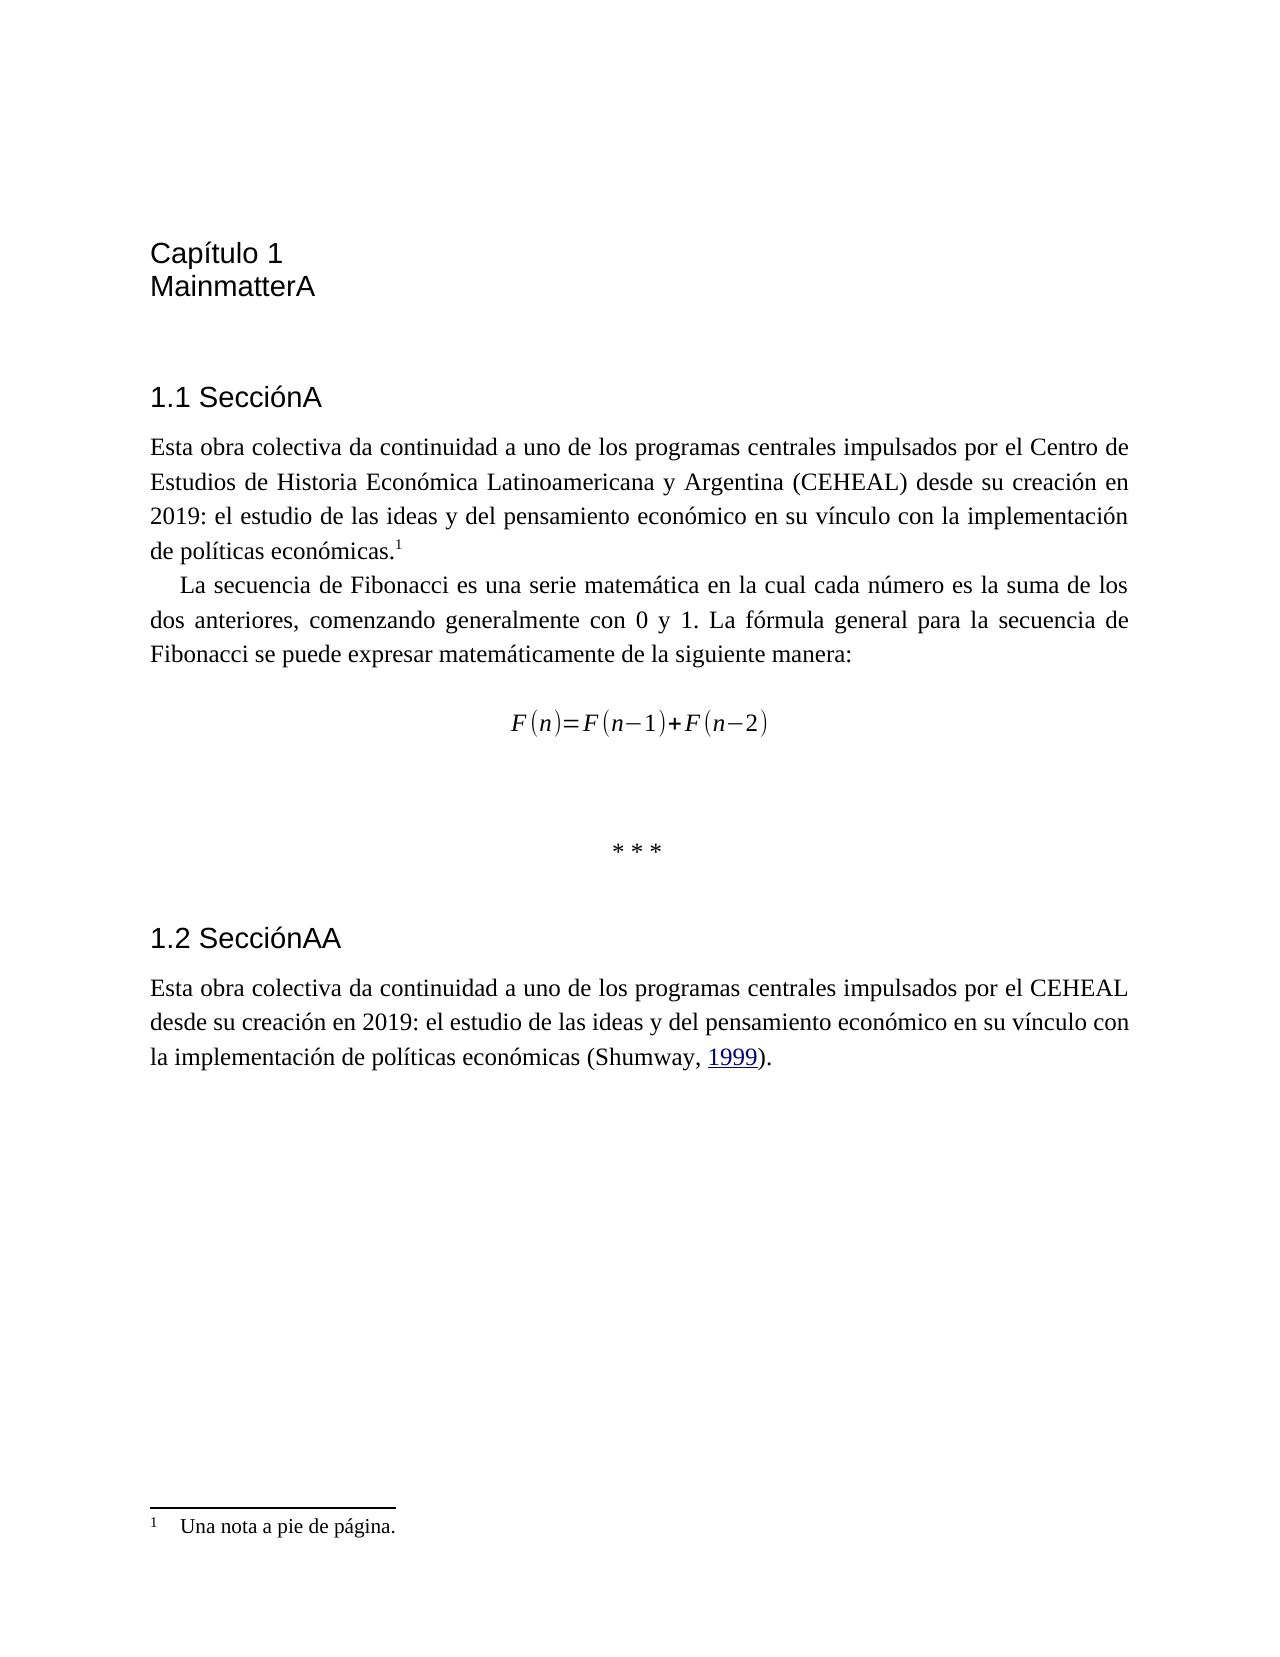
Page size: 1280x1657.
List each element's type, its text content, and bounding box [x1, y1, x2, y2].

subtitle Capítulo 1 MainmatterA [150, 236, 1130, 303]
subtitle 1.2 SecciónAA [150, 921, 1130, 954]
text Esta obra colectiva da continuidad a uno de los programas centrales impulsados por el CEHEAL desde su creación en 2019: el estudio de las ideas y del pensamiento económico en su vínculo con la implementación de políticas económicas (Shumway, 1999). [150, 973, 1130, 1071]
text * * * [150, 837, 1130, 866]
text Una nota a pie de página. [150, 1514, 1130, 1538]
text La secuencia de Fibonacci es una serie matemática en la cual cada número es la suma de los dos anteriores, comenzando generalmente con 0 y 1. La fórmula general para la secuencia de Fibonacci se puede expresar matemáticamente de la siguiente manera: [150, 570, 1130, 668]
text Esta obra colectiva da continuidad a uno de los programas centrales impulsados por el Centro de Estudios de Historia Económica Latinoamericana y Argentina (CEHEAL) desde su creación en 2019: el estudio de las ideas y del pensamiento económico en su vínculo con la implementación de políticas económicas. [150, 432, 1130, 564]
subtitle 1.1 SecciónA [150, 380, 1130, 414]
